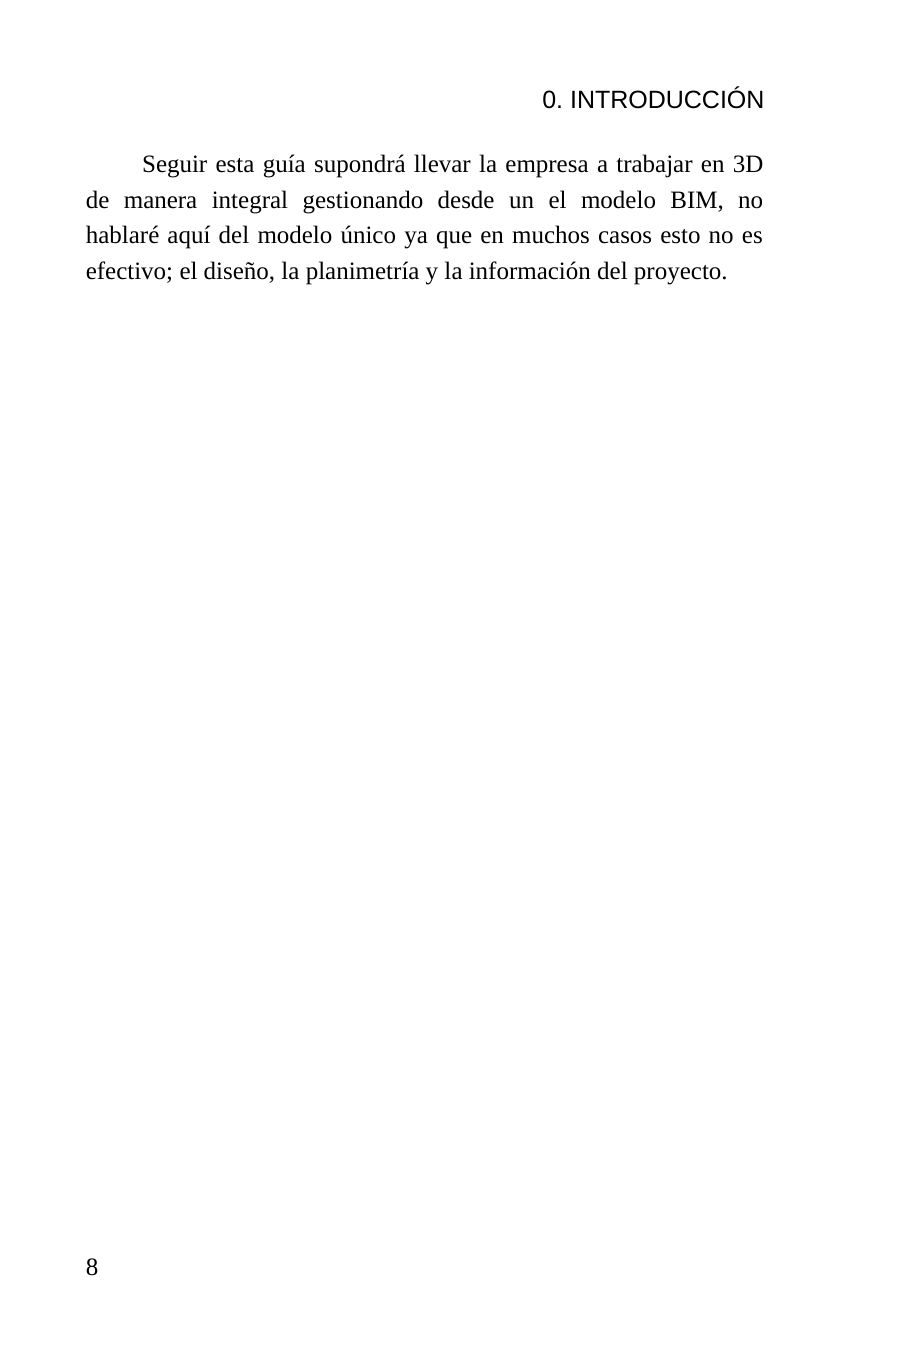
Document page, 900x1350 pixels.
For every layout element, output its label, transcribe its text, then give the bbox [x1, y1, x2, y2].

text Seguir esta guía supondrá llevar la empresa a trabajar en 3D de manera integral gestionando desde un el modelo BIM, no hablaré aquí del modelo único ya que en muchos casos esto no es efectivo; el diseño, la planimetría y la información del proyecto. [86, 144, 764, 286]
